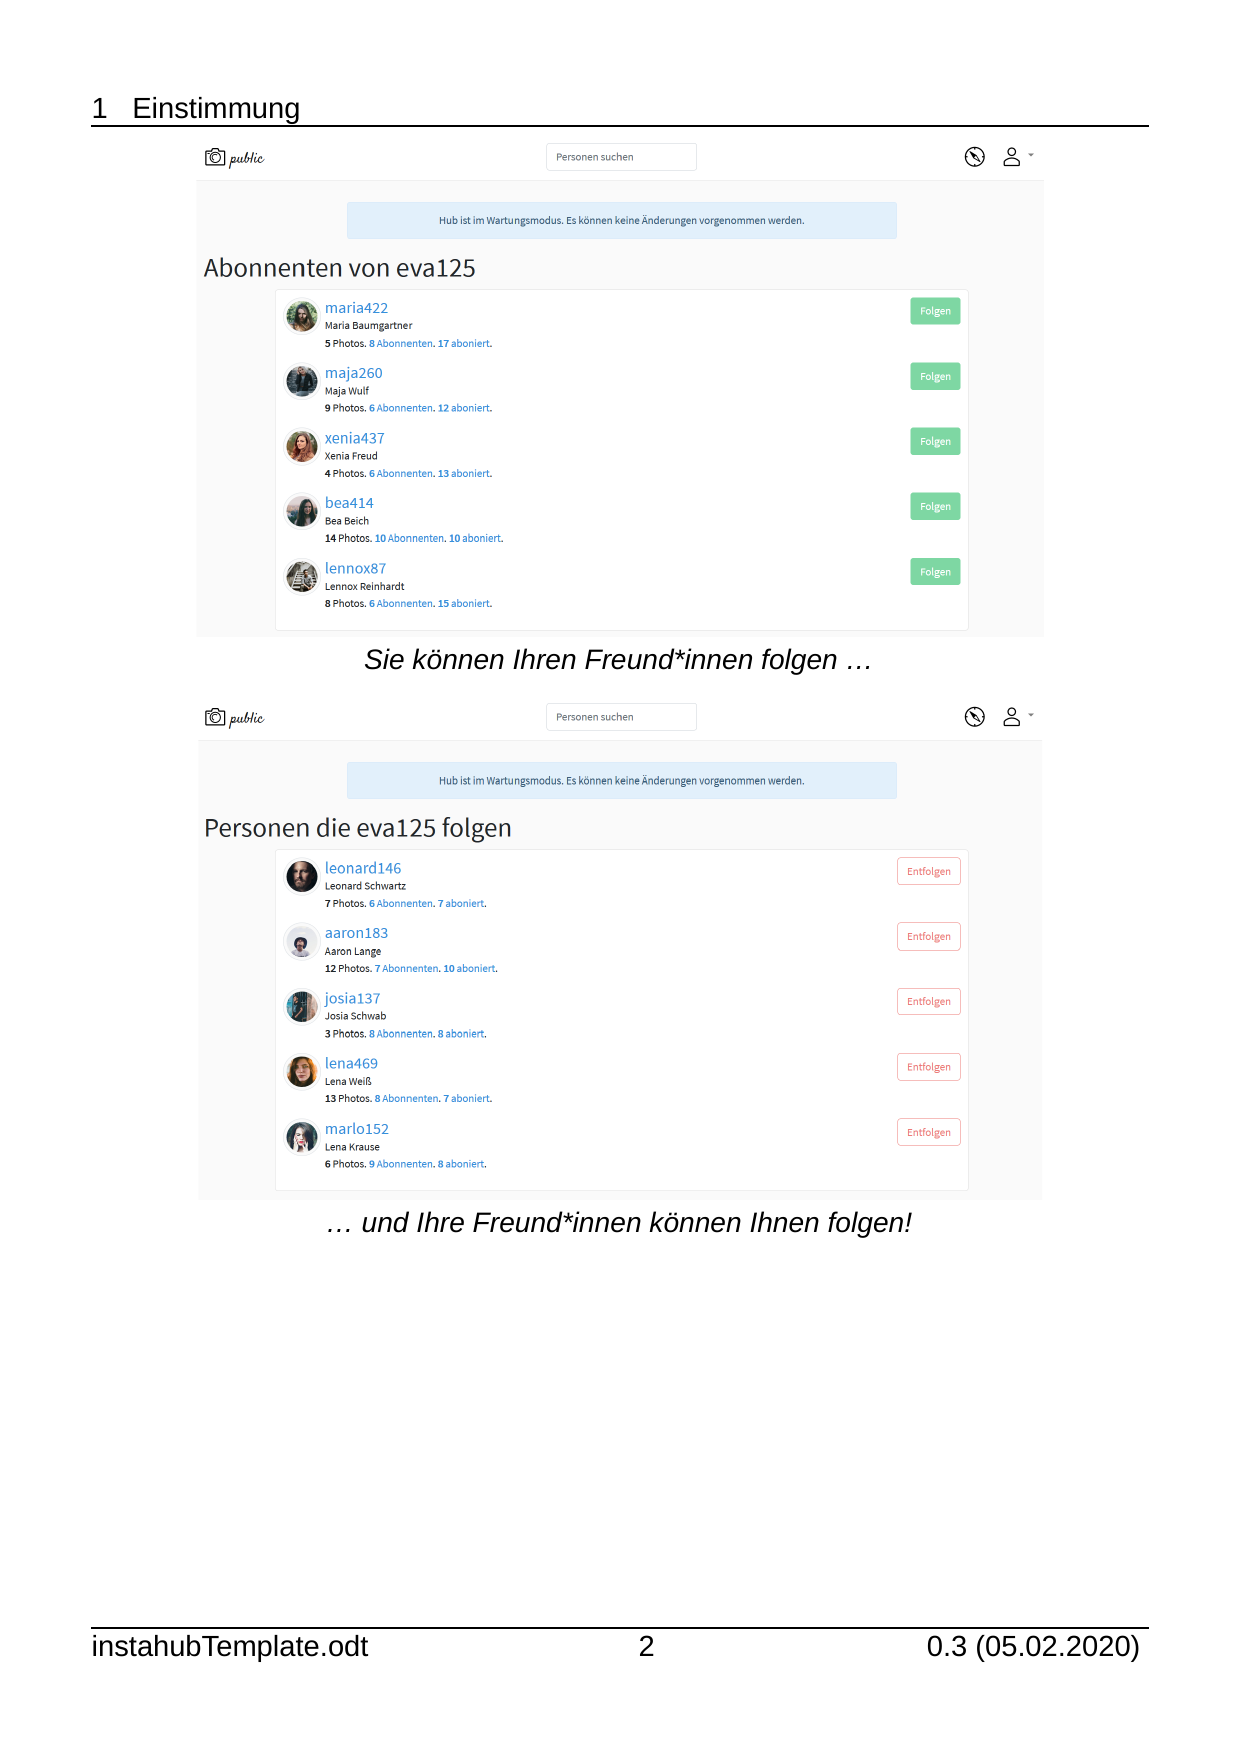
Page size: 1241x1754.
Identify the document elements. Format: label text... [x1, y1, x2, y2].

picture [196, 138, 1044, 637]
text … und Ihre Freund*innen können Ihnen folgen! [91, 1206, 1149, 1238]
text Sie können Ihren Freund*innen folgen … [91, 643, 1149, 675]
picture [198, 699, 1043, 1200]
